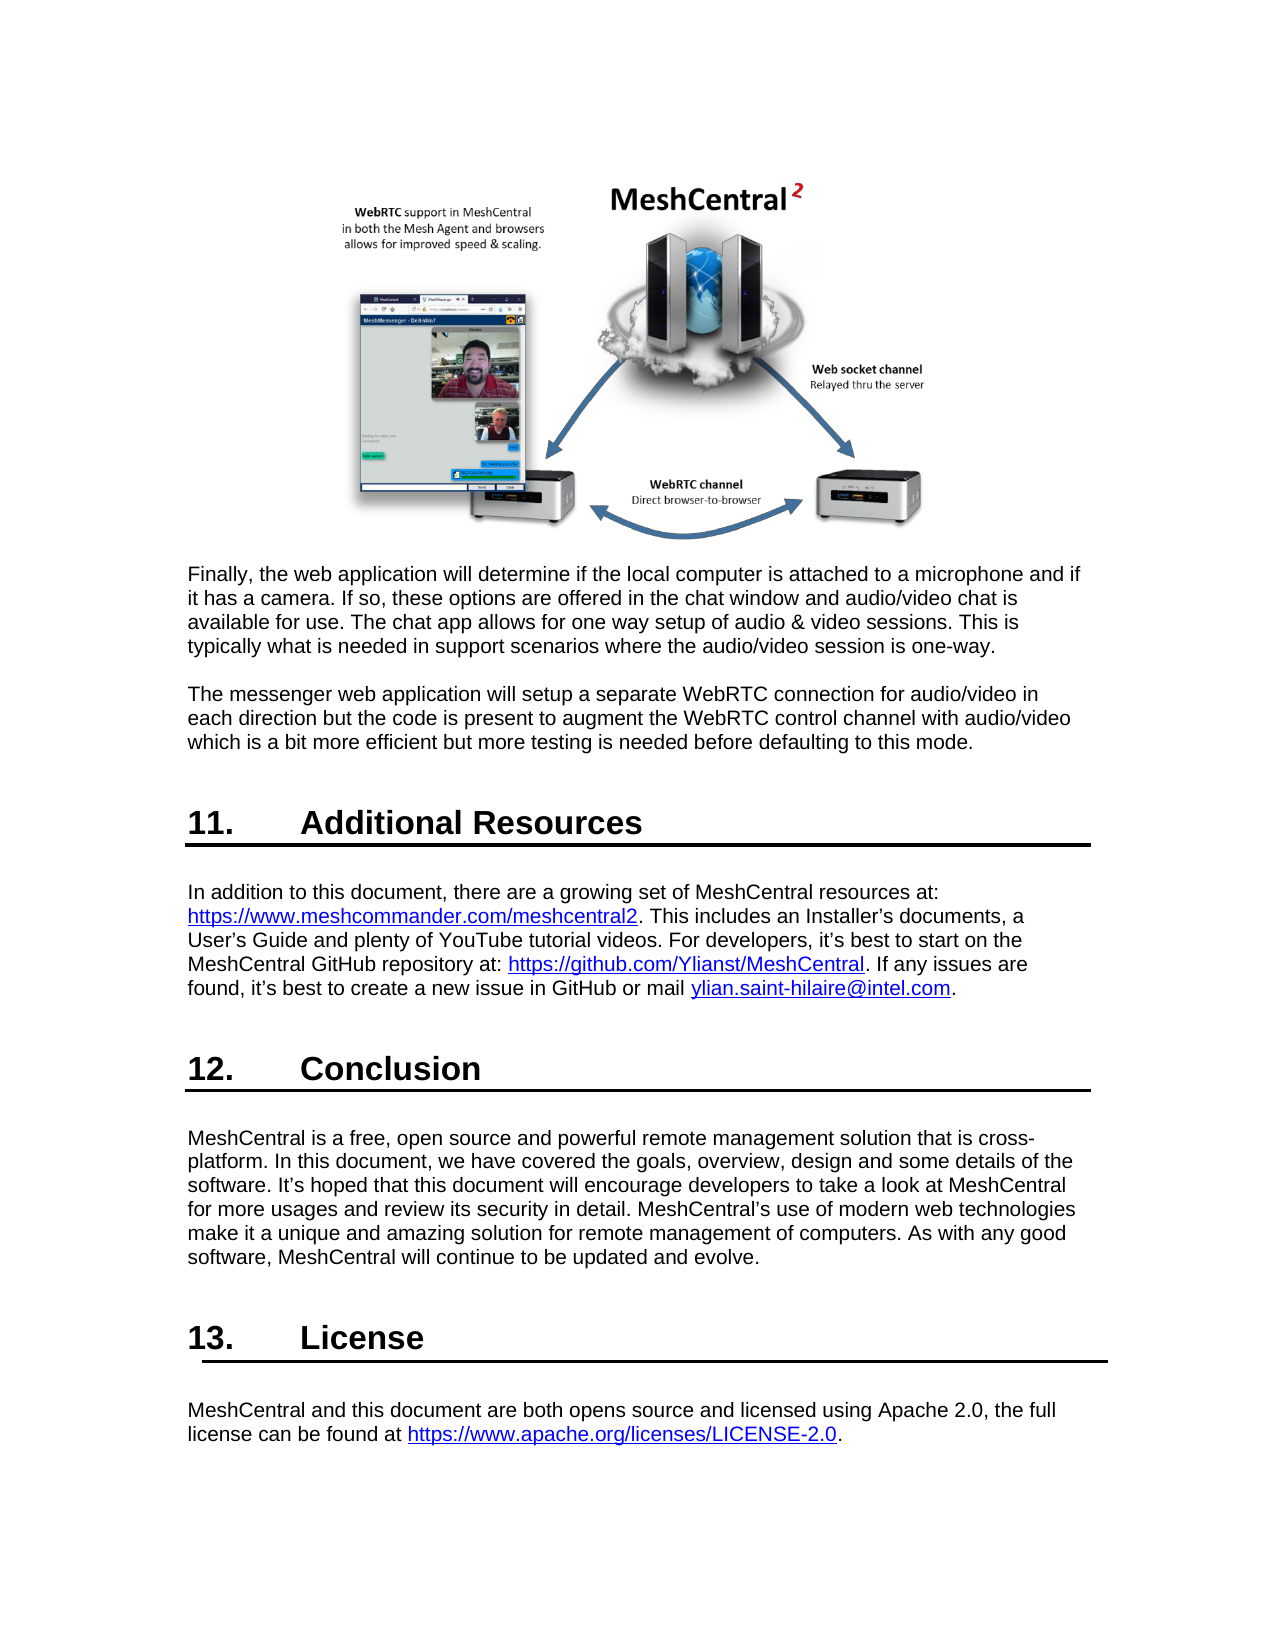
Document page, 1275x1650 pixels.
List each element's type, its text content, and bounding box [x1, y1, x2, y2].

text In addition to this document, there are a growing set of MeshCentral resources at: https://www.meshcommander.com/meshcentral2. This includes an Installer’s documents, a User’s Guide and plenty of YouTube tutorial videos. For developers, it’s best to start on the MeshCentral GitHub repository at: https://github.com/Ylianst/MeshCentral. If any issues are found, it’s best to create a new issue in GitHub or mail ylian.saint-hilaire@intel.com. [187, 880, 1030, 999]
subtitle License [187, 1318, 1127, 1357]
text Finally, the web application will determine if the local computer is attached to a microphone and if it has a camera. If so, these options are offered in the chat window and audio/video chat is available for use. The chat app allows for one way setup of audio & video sessions. This is typically what is needed in support scenarios where the audio/video session is one-way. [187, 562, 1089, 658]
text MeshCentral and this document are both opens source and licensed using Apache 2.0, the full license can be found at https://www.apache.org/licenses/LICENSE-2.0. [187, 1398, 1081, 1446]
text MeshCentral is a free, open source and powerful remote management solution that is cross- platform. In this document, we have covered the goals, overview, design and some details of the software. It’s hoped that this document will encourage developers to take a look at MeshCentral for more usages and review its security in detail. MeshCentral’s use of modern web technologies make it a unique and amazing solution for remote management of computers. As with any good software, MeshCentral will continue to be updated and evolve. [187, 1125, 1089, 1269]
picture [331, 166, 935, 557]
text The messenger web application will setup a separate WebRTC connection for audio/video in each direction but the code is present to augment the WebRTC control channel with audio/video which is a bit more efficient but more testing is needed before defaulting to this mode. [187, 682, 1081, 754]
subtitle Additional Resources [187, 803, 1127, 841]
subtitle Conclusion [187, 1048, 1127, 1087]
